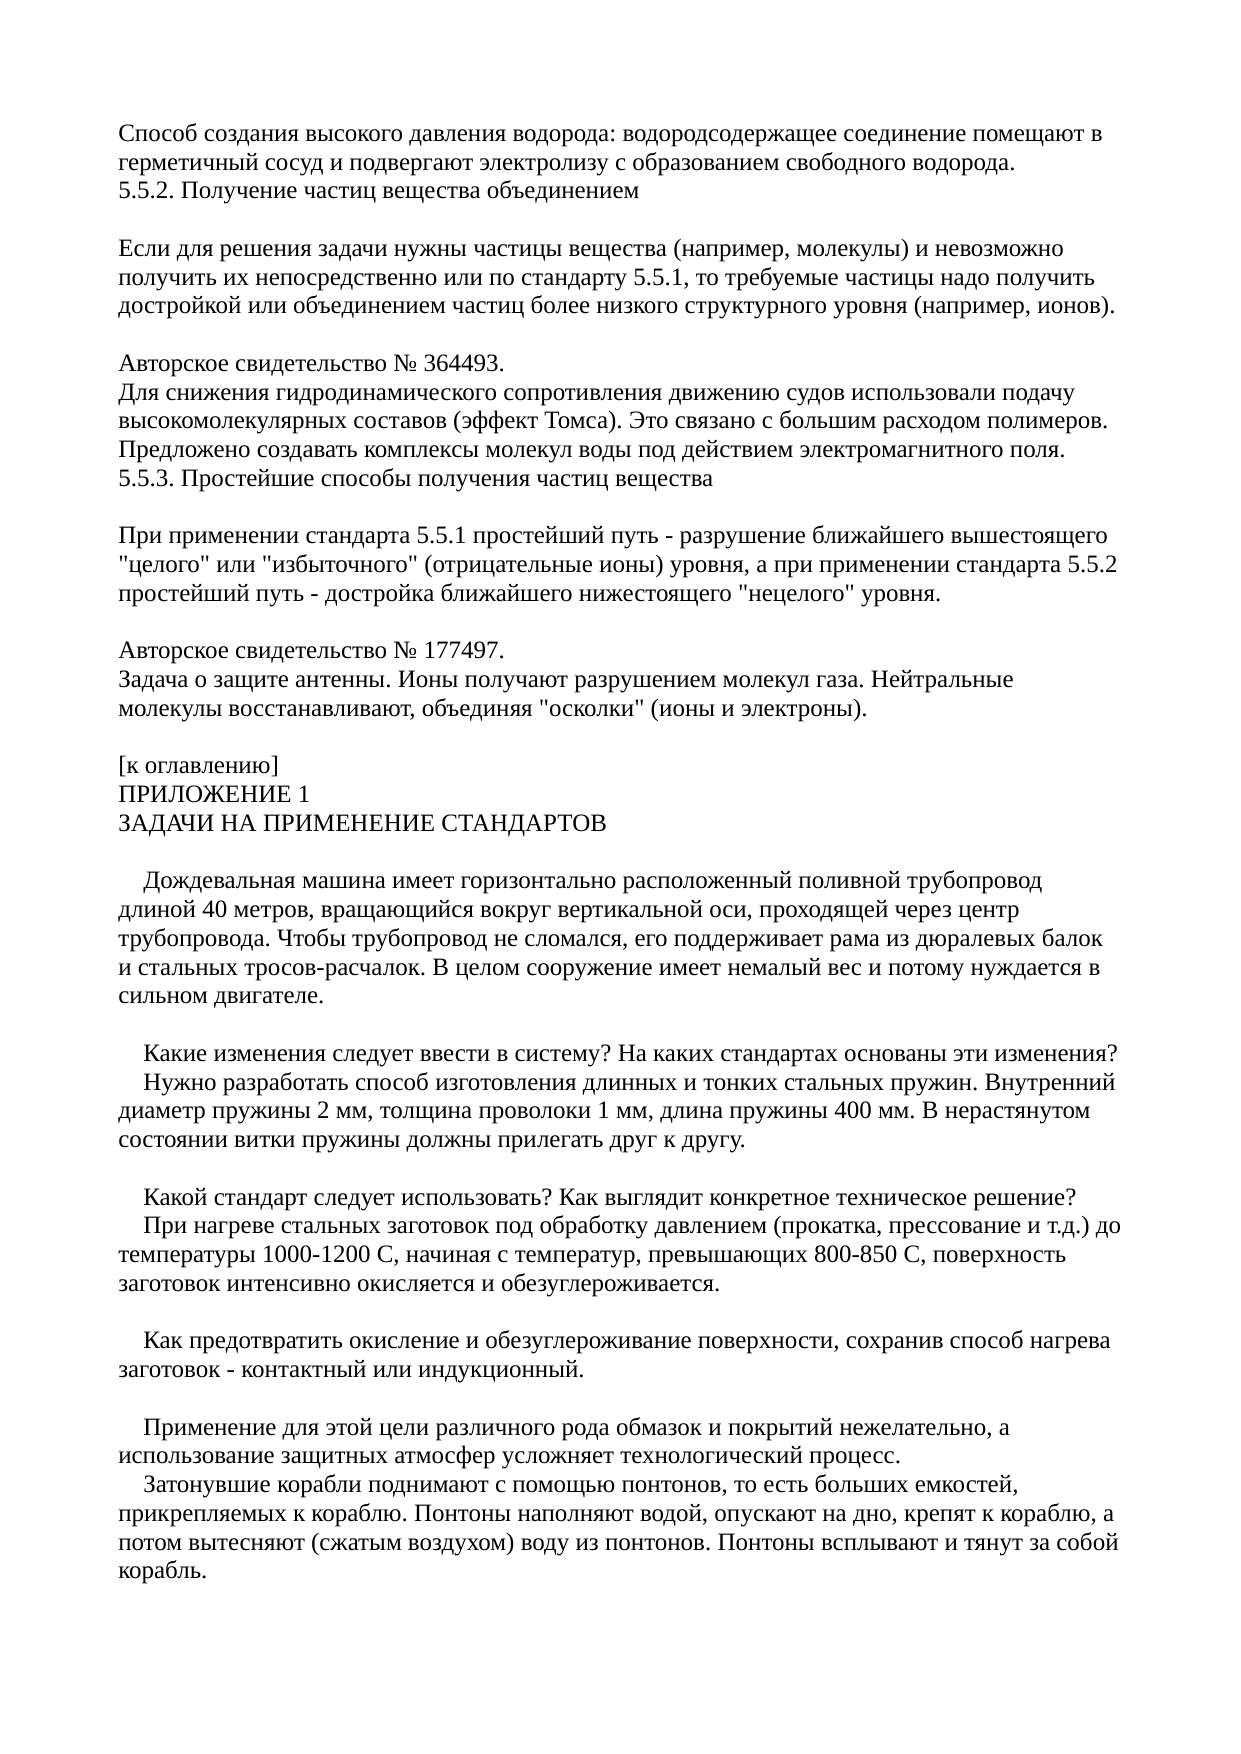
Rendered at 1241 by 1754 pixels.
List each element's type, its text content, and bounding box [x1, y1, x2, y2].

text ПРИЛОЖЕНИЕ 1 [118, 779, 1122, 808]
text Авторское свидетельство № 177497. [118, 636, 1122, 664]
text [к оглавлению] [118, 751, 1122, 779]
text 5.5.3. Простейшие способы получения частиц вещества [118, 463, 1122, 492]
text Применение для этой цели различного рода обмазок и покрытий нежелательно, а использование защитных атмосфер усложняет технологический процесс. [118, 1412, 1122, 1469]
text Какие изменения следует ввести в систему? На каких стандартах основаны эти изменения? [118, 1038, 1122, 1067]
text Если для решения задачи нужны частицы вещества (например, молекулы) и невозможно получить их непосредственно или по стандарту 5.5.1, то требуемые частицы надо получить достройкой или объединением частиц более низкого структурного уровня (например, ионов). [118, 233, 1122, 319]
text Нужно разработать способ изготовления длинных и тонких стальных пружин. Внутренний диаметр пружины 2 мм, толщина проволоки 1 мм, длина пружины 400 мм. В нерастянутом состоянии витки пружины должны прилегать друг к другу. [118, 1067, 1122, 1153]
text Затонувшие корабли поднимают с помощью понтонов, то есть больших емкостей, прикрепляемых к кораблю. Понтоны наполняют водой, опускают на дно, крепят к кораблю, а потом вытесняют (сжатым воздухом) воду из понтонов. Понтоны всплывают и тянут за собой корабль. [118, 1469, 1122, 1584]
text Задача о защите антенны. Ионы получают разрушением молекул газа. Нейтральные молекулы восстанавливают, объединяя "осколки" (ионы и электроны). [118, 664, 1122, 722]
text Как предотвратить окисление и обезуглероживание поверхности, сохранив способ нагрева заготовок - контактный или индукционный. [118, 1326, 1122, 1383]
text Для снижения гидродинамического сопротивления движению судов использовали подачу высокомолекулярных составов (эффект Томса). Это связано с большим расходом полимеров. Предложено создавать комплексы молекул воды под действием электромагнитного поля. [118, 377, 1122, 463]
text При нагреве стальных заготовок под обработку давлением (прокатка, прессование и т.д.) до температуры 1000-1200 С, начиная с температур, превышающих 800-850 С, поверхность заготовок интенсивно окисляется и обезуглероживается. [118, 1211, 1122, 1297]
text При применении стандарта 5.5.1 простейший путь - разрушение ближайшего вышестоящего "целого" или "избыточного" (отрицательные ионы) уровня, а при применении стандарта 5.5.2 простейший путь - достройка ближайшего нижестоящего "нецелого" уровня. [118, 521, 1122, 607]
text 5.5.2. Получение частиц вещества объединением [118, 176, 1122, 204]
text Способ создания высокого давления водорода: водородсодержащее соединение помещают в герметичный сосуд и подвергают электролизу с образованием свободного водорода. [118, 118, 1122, 176]
text ЗАДАЧИ НА ПРИМЕНЕНИЕ СТАНДАРТОВ [118, 808, 1122, 837]
text Авторское свидетельство № 364493. [118, 348, 1122, 377]
text Дождевальная машина имеет горизонтально расположенный поливной трубопровод длиной 40 метров, вращающийся вокруг вертикальной оси, проходящей через центр трубопровода. Чтобы трубопровод не сломался, его поддерживает рама из дюралевых балок и стальных тросов-расчалок. В целом сооружение имеет немалый вес и потому нуждается в сильном двигателе. [118, 866, 1122, 1009]
text Какой стандарт следует использовать? Как выглядит конкретное техническое решение? [118, 1182, 1122, 1211]
